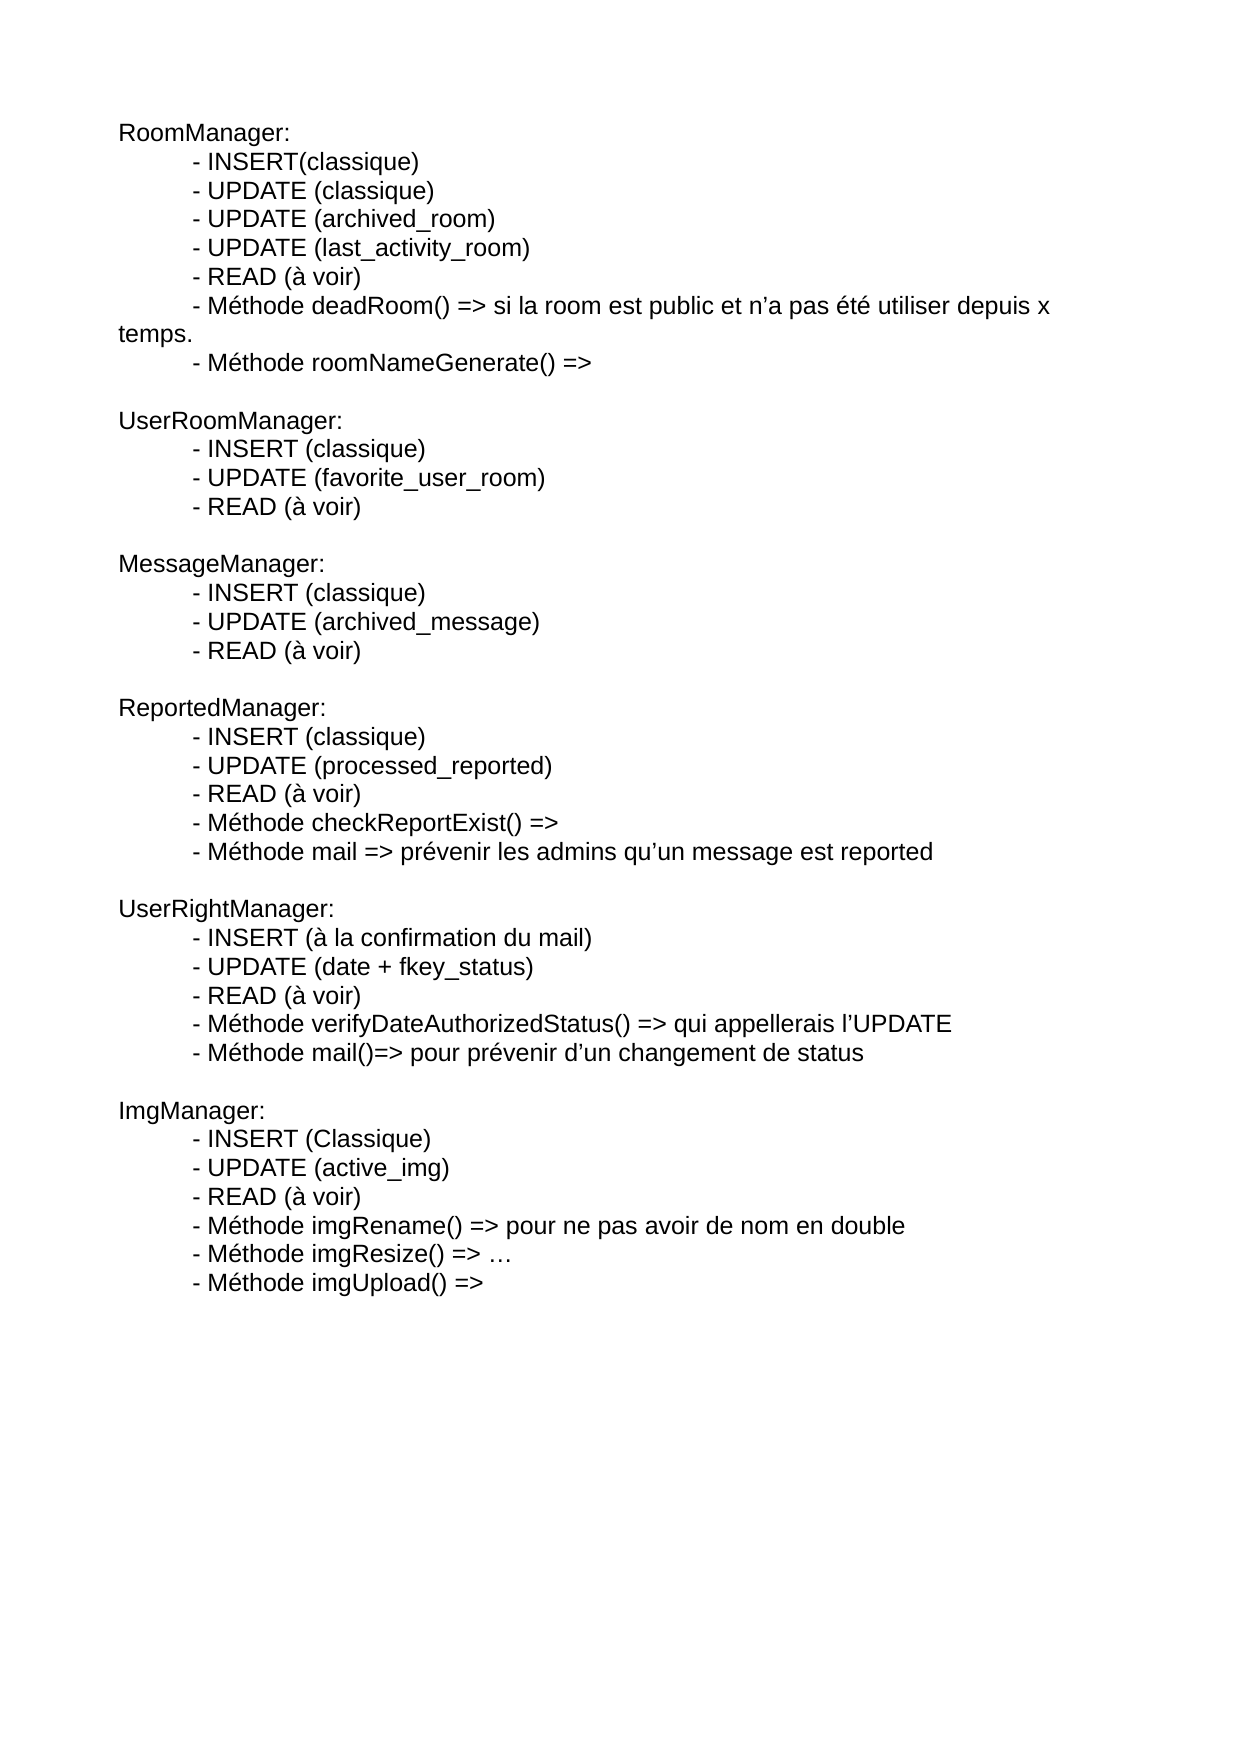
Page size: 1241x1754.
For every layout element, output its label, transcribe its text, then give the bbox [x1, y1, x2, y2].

text - Méthode imgRename() => pour ne pas avoir de nom en double [118, 1211, 1122, 1239]
text - INSERT (Classique) [118, 1124, 1122, 1153]
text - Méthode imgUpload() => [118, 1268, 1122, 1297]
text - READ (à voir) [118, 262, 1122, 291]
text - READ (à voir) [118, 492, 1122, 521]
text - UPDATE (last_activity_room) [118, 233, 1122, 262]
text - Méthode mail()=> pour prévenir d’un changement de status [118, 1038, 1122, 1067]
text - UPDATE (archived_message) [118, 607, 1122, 636]
text - Méthode verifyDateAuthorizedStatus() => qui appellerais l’UPDATE [118, 1009, 1122, 1038]
text MessageManager: [118, 549, 1122, 578]
text UserRoomManager: [118, 406, 1122, 434]
text - Méthode checkReportExist() => [118, 808, 1122, 837]
text - READ (à voir) [118, 636, 1122, 664]
text - UPDATE (archived_room) [118, 204, 1122, 233]
text - INSERT (classique) [118, 722, 1122, 751]
text - INSERT (classique) [118, 578, 1122, 607]
text - Méthode mail => prévenir les admins qu’un message est reported [118, 837, 1122, 866]
text - INSERT (à la confirmation du mail) [118, 923, 1122, 952]
text - UPDATE (classique) [118, 176, 1122, 204]
text - INSERT(classique) [118, 147, 1122, 176]
text ReportedManager: [118, 693, 1122, 722]
text - UPDATE (active_img) [118, 1153, 1122, 1182]
text ImgManager: [118, 1096, 1122, 1124]
text - READ (à voir) [118, 1182, 1122, 1211]
text - UPDATE (favorite_user_room) [118, 463, 1122, 492]
text - Méthode deadRoom() => si la room est public et n’a pas été utiliser depuis x temps. [118, 291, 1122, 348]
text UserRightManager: [118, 894, 1122, 923]
text - Méthode roomNameGenerate() => [118, 348, 1122, 377]
text - READ (à voir) [118, 981, 1122, 1009]
text - READ (à voir) [118, 779, 1122, 808]
text - UPDATE (processed_reported) [118, 751, 1122, 779]
text - INSERT (classique) [118, 434, 1122, 463]
text - UPDATE (date + fkey_status) [118, 952, 1122, 981]
text - Méthode imgResize() => … [118, 1239, 1122, 1268]
text RoomManager: [118, 118, 1122, 147]
